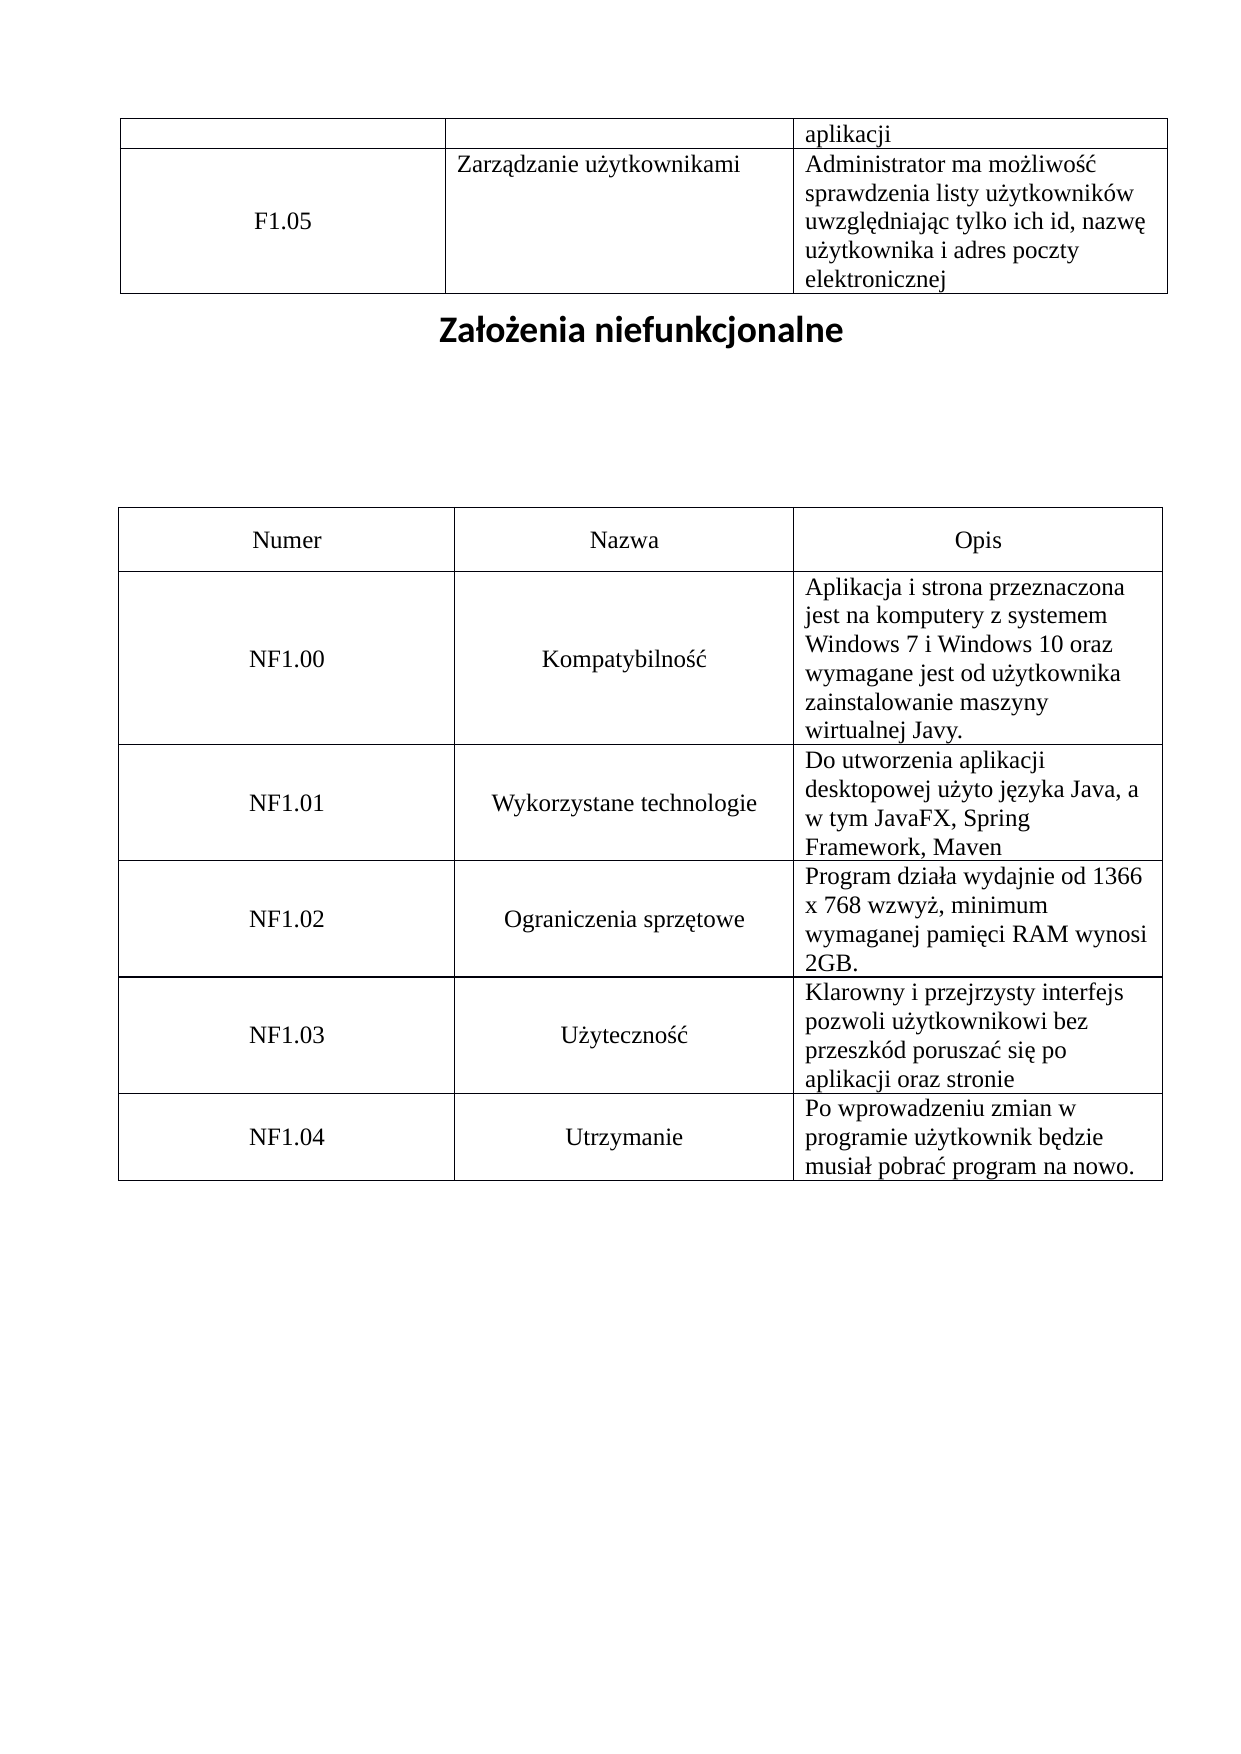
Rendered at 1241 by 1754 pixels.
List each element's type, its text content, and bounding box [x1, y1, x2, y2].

table_cell NF1.04 [119, 1094, 454, 1180]
table_header Nazwa [455, 508, 793, 571]
table_cell Ograniczenia sprzętowe [455, 861, 793, 976]
table_cell NF1.01 [119, 745, 454, 860]
table_cell Zarządzanie użytkownikami [446, 149, 793, 293]
text Założenia niefunkcjonalne [118, 306, 1165, 352]
table_cell [446, 119, 793, 148]
table_cell Użyteczność [455, 978, 793, 1092]
table_header Opis [794, 508, 1162, 571]
table_cell Aplikacja i strona przeznaczona jest na komputery z systemem Windows 7 i Windows 10 oraz wymagane jest od użytkownika zainstalowanie maszyny wirtualnej Javy. [794, 572, 1162, 744]
table_cell NF1.03 [119, 978, 454, 1092]
table_cell Program działa wydajnie od 1366 x 768 wzwyż, minimum wymaganej pamięci RAM wynosi 2GB. [794, 861, 1162, 976]
table_cell Administrator ma możliwość sprawdzenia listy użytkowników uwzględniając tylko ich id, nazwę użytkownika i adres poczty elektronicznej [794, 149, 1167, 293]
table_cell Do utworzenia aplikacji desktopowej użyto języka Java, a w tym JavaFX, Spring Framework, Maven [794, 745, 1162, 860]
table_cell Kompatybilność [455, 572, 793, 744]
table_cell Po wprowadzeniu zmian w programie użytkownik będzie musiał pobrać program na nowo. [794, 1094, 1162, 1180]
table_cell Klarowny i przejrzysty interfejs pozwoli użytkownikowi bez przeszkód poruszać się po aplikacji oraz stronie [794, 978, 1162, 1092]
table_header Numer [119, 508, 454, 571]
table_cell F1.05 [121, 149, 445, 293]
table_cell aplikacji [794, 119, 1167, 148]
table_cell NF1.02 [119, 861, 454, 976]
table_cell Wykorzystane technologie [455, 745, 793, 860]
table_cell Utrzymanie [455, 1094, 793, 1180]
table_cell [121, 119, 445, 148]
table_cell NF1.00 [119, 572, 454, 744]
